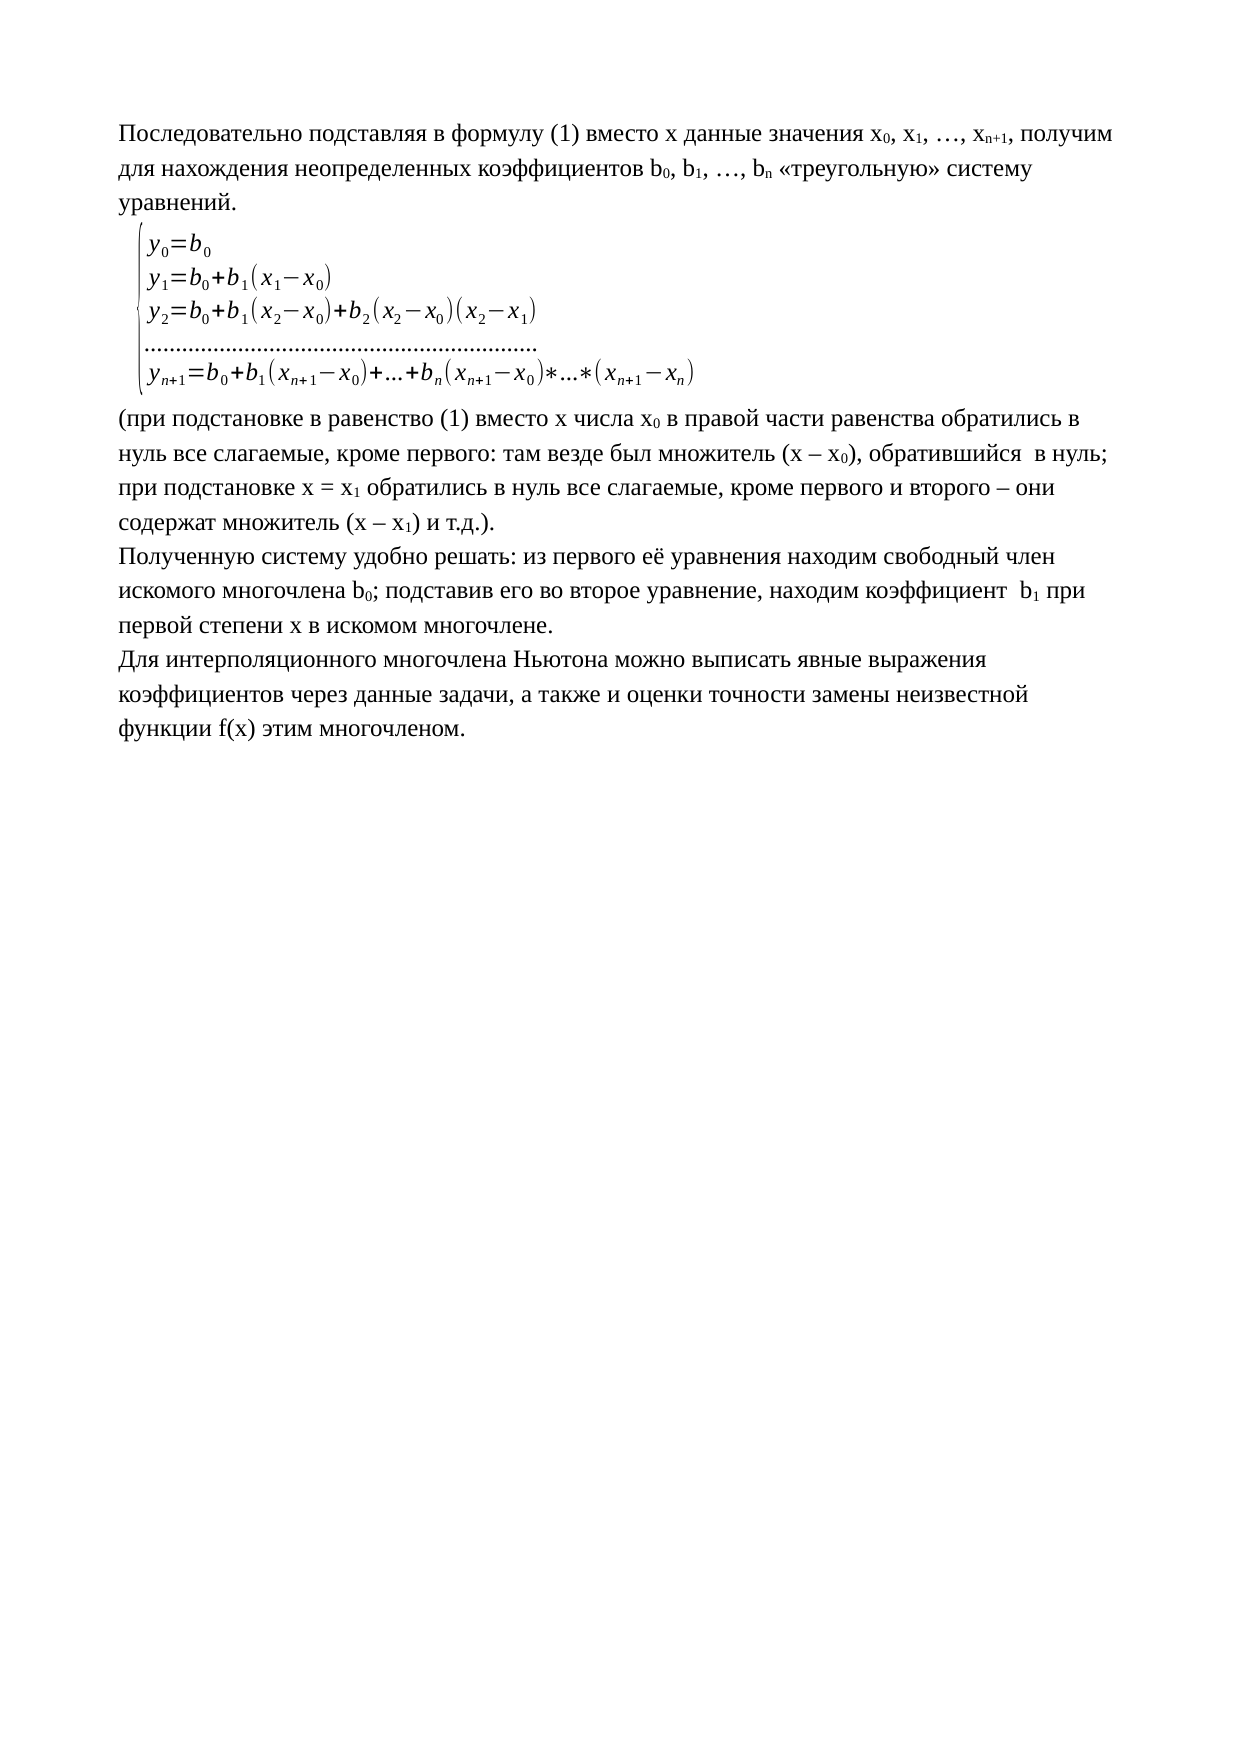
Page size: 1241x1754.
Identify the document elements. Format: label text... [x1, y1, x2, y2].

text Для интерполяционного многочлена Ньютона можно выписать явные выражения коэффициентов через данные задачи, а также и оценки точности замены неизвестной функции f(x) этим многочленом. [118, 644, 1122, 742]
text Последовательно подставляя в формулу (1) вместо x данные значения x0, x1, …, xn+1, получим для нахождения неопределенных коэффициентов b0, b1, …, bn «треугольную» систему уравнений. [118, 118, 1122, 216]
text (при подстановке в равенство (1) вместо х числа х0 в правой части равенства обратились в нуль все слагаемые, кроме первого: там везде был множитель (х – х0), обратившийся в нуль; при подстановке х = х1 обратились в нуль все слагаемые, кроме первого и второго – они содержат множитель (х – х1) и т.д.). [118, 403, 1122, 535]
text Полученную систему удобно решать: из первого её уравнения находим свободный член искомого многочлена b0; подставив его во второе уравнение, находим коэффициент b1 при первой степени х в искомом многочлене. [118, 541, 1122, 639]
